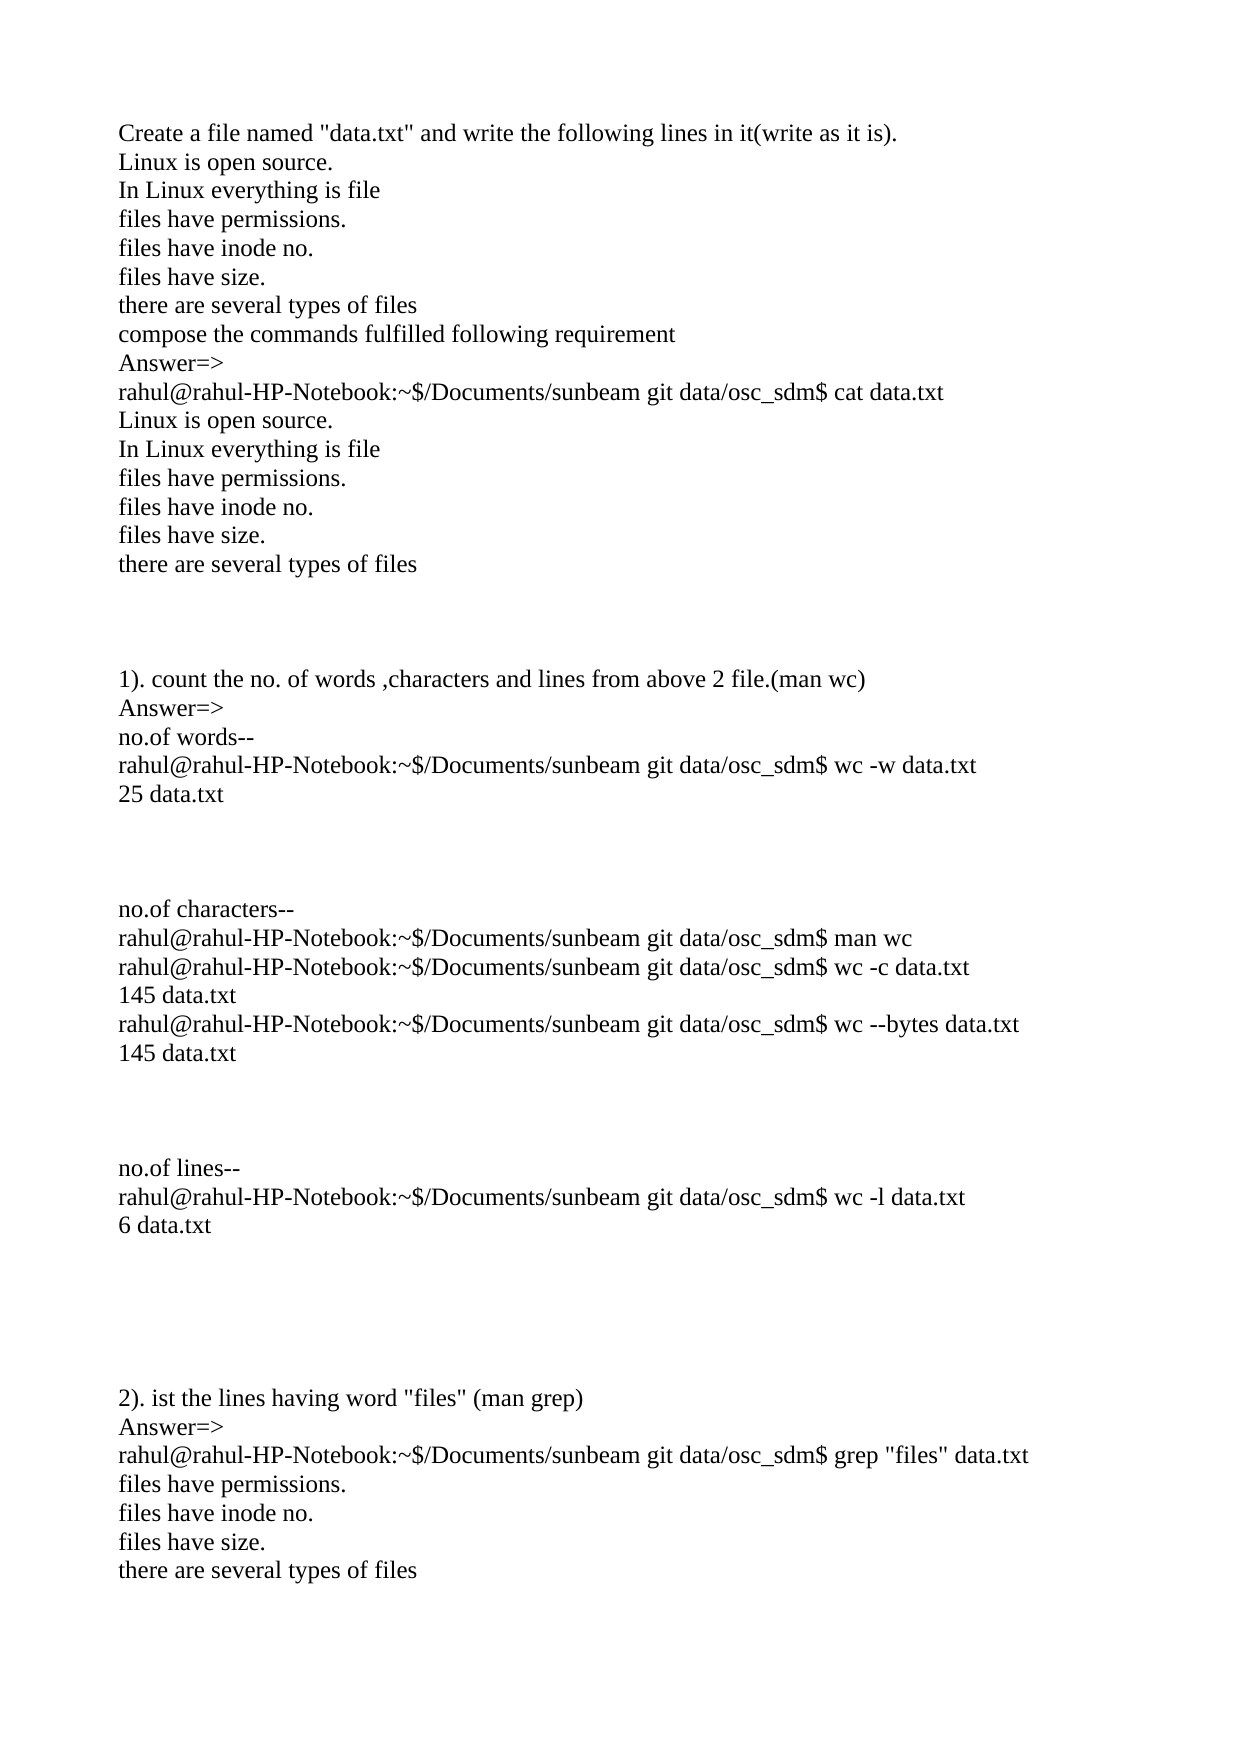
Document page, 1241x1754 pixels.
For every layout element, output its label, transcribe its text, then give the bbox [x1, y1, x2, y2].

text files have permissions. [118, 463, 1122, 492]
text In Linux everything is file [118, 434, 1122, 463]
text rahul@rahul-HP-Notebook:~$/Documents/sunbeam git data/osc_sdm$ wc -w data.txt [118, 751, 1122, 779]
text 2). ist the lines having word "files" (man grep) [118, 1383, 1122, 1412]
text Answer=> [118, 348, 1122, 377]
text no.of characters-- [118, 894, 1122, 923]
text there are several types of files [118, 549, 1122, 578]
text rahul@rahul-HP-Notebook:~$/Documents/sunbeam git data/osc_sdm$ man wc [118, 923, 1122, 952]
text files have inode no. [118, 233, 1122, 262]
text Linux is open source. [118, 406, 1122, 434]
text compose the commands fulfilled following requirement [118, 319, 1122, 348]
text files have inode no. [118, 1498, 1122, 1527]
text rahul@rahul-HP-Notebook:~$/Documents/sunbeam git data/osc_sdm$ wc --bytes data.txt [118, 1009, 1122, 1038]
text there are several types of files [118, 1556, 1122, 1584]
text rahul@rahul-HP-Notebook:~$/Documents/sunbeam git data/osc_sdm$ wc -c data.txt [118, 952, 1122, 981]
text Answer=> [118, 1412, 1122, 1441]
text 25 data.txt [118, 779, 1122, 808]
text 145 data.txt [118, 1038, 1122, 1067]
text rahul@rahul-HP-Notebook:~$/Documents/sunbeam git data/osc_sdm$ wc -l data.txt [118, 1182, 1122, 1211]
text there are several types of files [118, 291, 1122, 319]
text rahul@rahul-HP-Notebook:~$/Documents/sunbeam git data/osc_sdm$ cat data.txt [118, 377, 1122, 406]
text no.of words-- [118, 722, 1122, 751]
text no.of lines-- [118, 1153, 1122, 1182]
text Answer=> [118, 693, 1122, 722]
text files have size. [118, 262, 1122, 291]
text rahul@rahul-HP-Notebook:~$/Documents/sunbeam git data/osc_sdm$ grep "files" data.txt [118, 1441, 1122, 1469]
text files have permissions. [118, 204, 1122, 233]
text files have size. [118, 1527, 1122, 1556]
text 1). count the no. of words ,characters and lines from above 2 file.(man wc) [118, 664, 1122, 693]
text Linux is open source. [118, 147, 1122, 176]
text In Linux everything is file [118, 176, 1122, 204]
text files have permissions. [118, 1469, 1122, 1498]
text Create a file named "data.txt" and write the following lines in it(write as it is). [118, 118, 1122, 147]
text files have inode no. [118, 492, 1122, 521]
text 145 data.txt [118, 981, 1122, 1009]
text 6 data.txt [118, 1211, 1122, 1239]
text files have size. [118, 521, 1122, 549]
